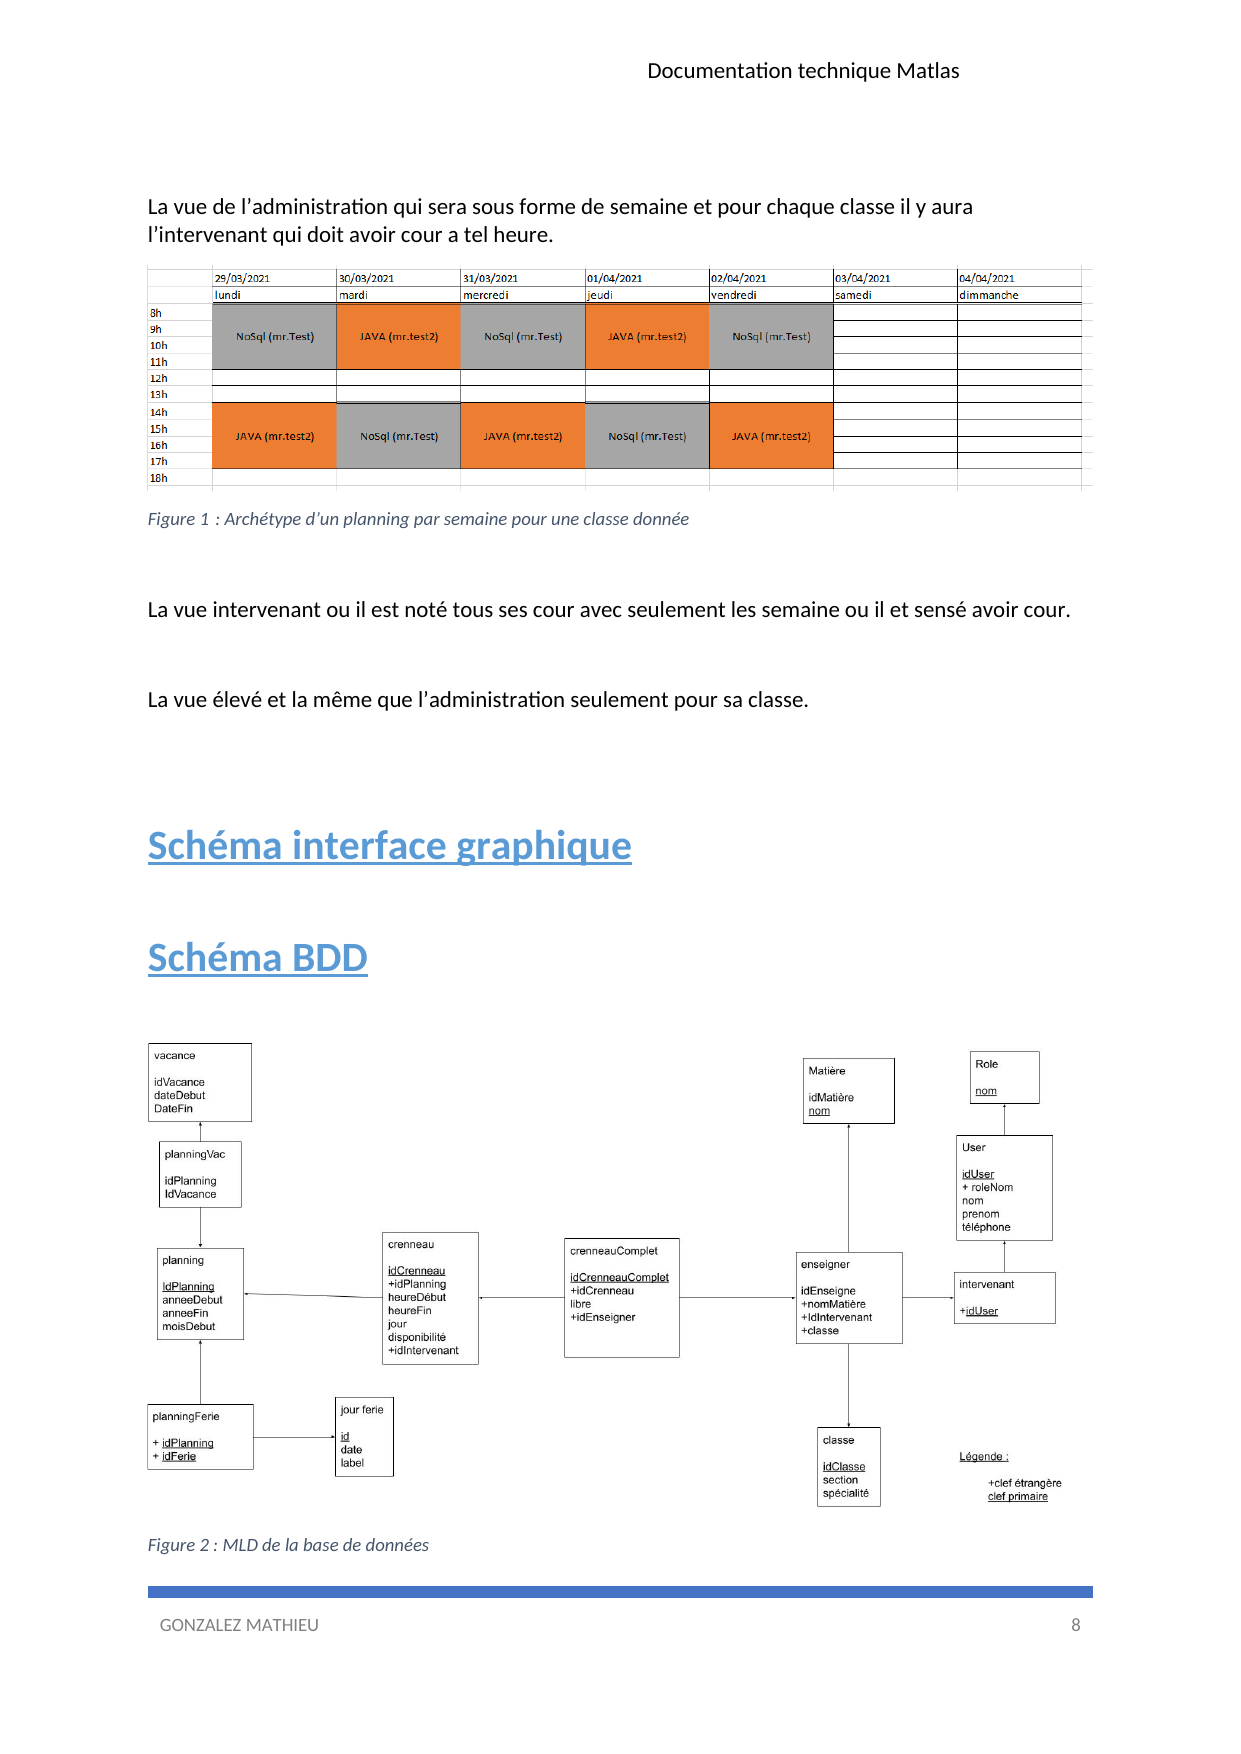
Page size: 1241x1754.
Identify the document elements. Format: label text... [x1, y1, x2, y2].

text Figure 1 : Archétype d’un planning par semaine pour une classe donnée [148, 507, 1093, 530]
subtitle Schéma interface graphique [148, 819, 1093, 870]
text La vue intervenant ou il est noté tous ses cour avec seulement les semaine ou il et sensé avoir cour. [148, 595, 1093, 623]
text La vue de l’administration qui sera sous forme de semaine et pour chaque classe il y aura l’intervenant qui doit avoir cour a tel heure. [148, 192, 1093, 248]
text La vue élevé et la même que l’administration seulement pour sa classe. [148, 685, 1093, 713]
subtitle Schéma BDD [148, 931, 1093, 982]
text Figure 2 : MLD de la base de données [148, 1533, 1093, 1556]
